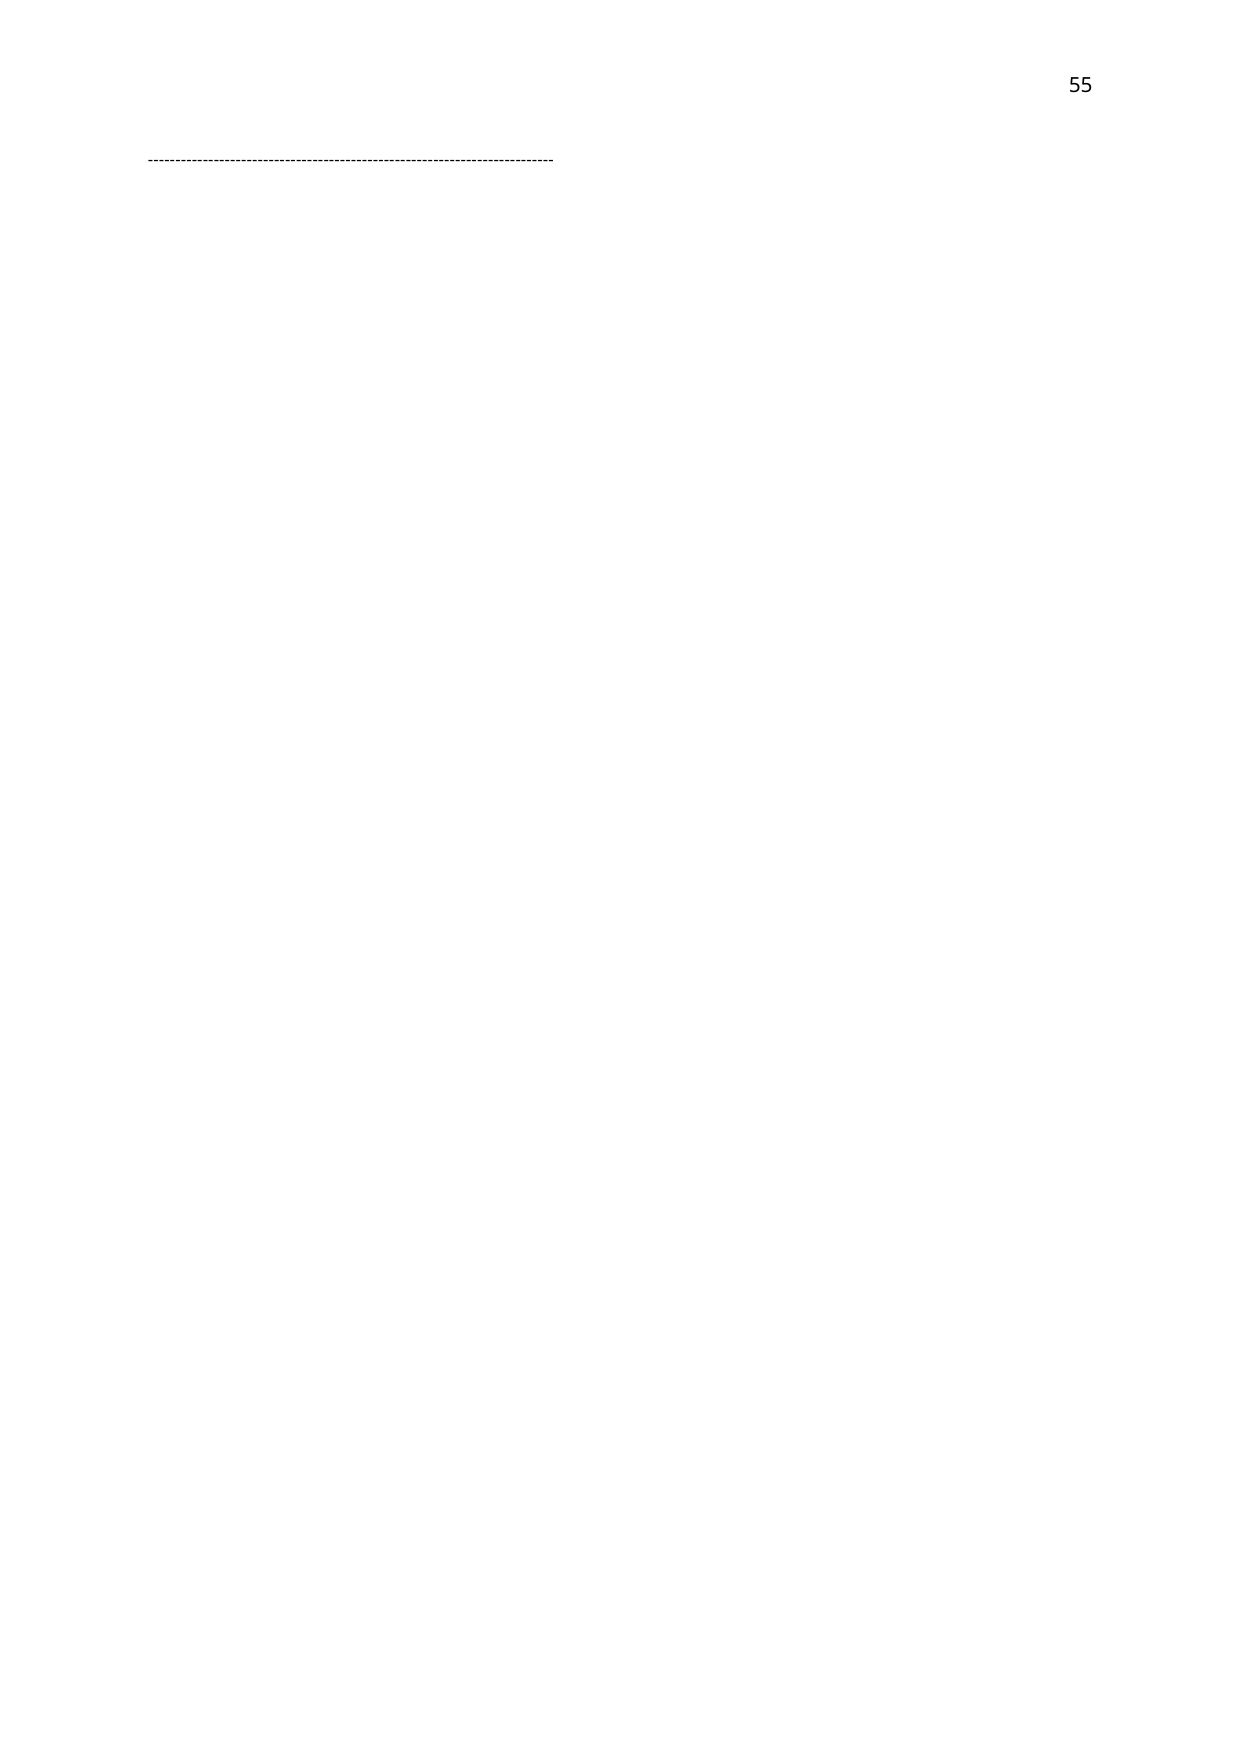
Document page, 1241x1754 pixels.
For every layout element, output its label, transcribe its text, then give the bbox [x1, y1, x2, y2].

text -------------------------------------------------------------------------- [148, 148, 1092, 170]
